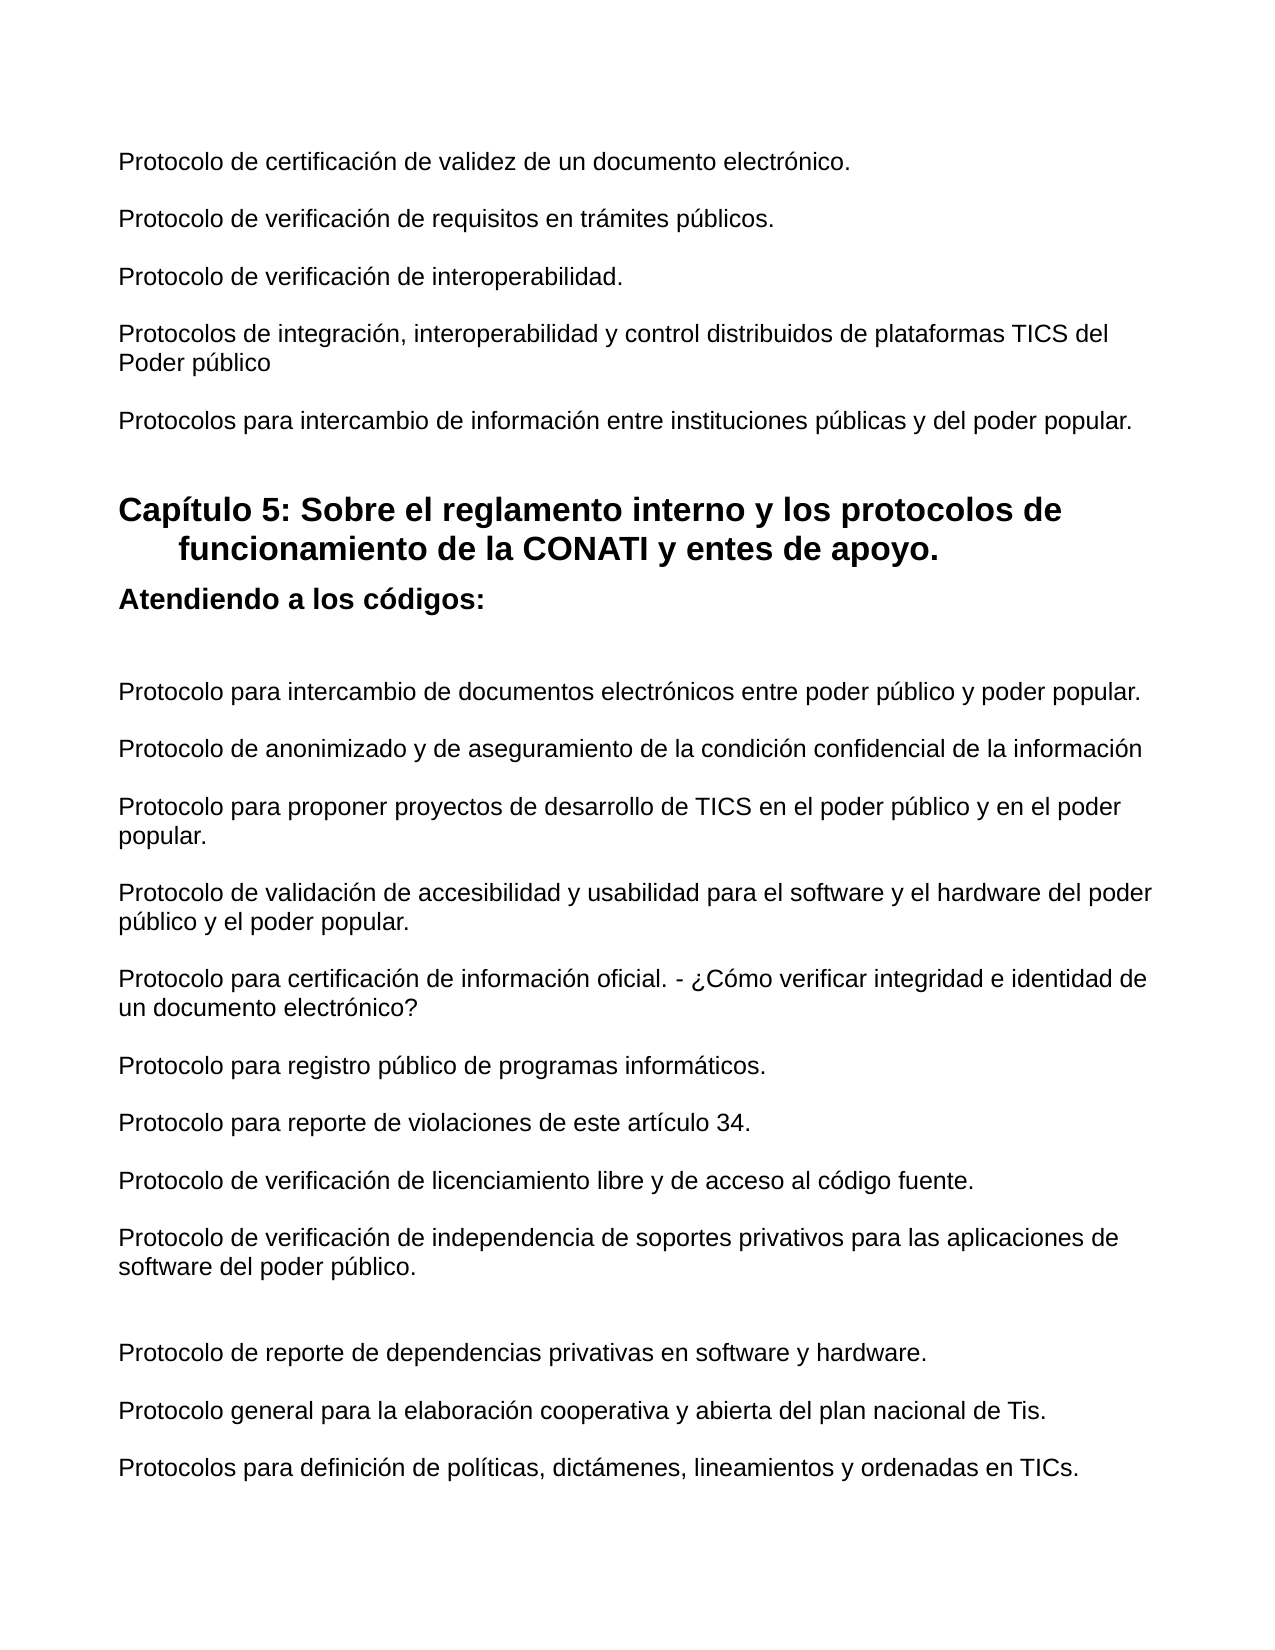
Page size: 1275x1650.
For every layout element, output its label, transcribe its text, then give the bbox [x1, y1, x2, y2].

text Protocolos de integración, interoperabilidad y control distribuidos de plataformas TICS del Poder público [118, 319, 1157, 377]
subtitle Capítulo 5: Sobre el reglamento interno y los protocolos de funcionamiento de la CONATI y entes de apoyo. [118, 490, 1157, 567]
text Protocolo de verificación de interoperabilidad. [118, 262, 1157, 291]
subtitle Atendiendo a los códigos: [118, 582, 1157, 615]
text Protocolos para definición de políticas, dictámenes, lineamientos y ordenadas en TICs. [118, 1453, 1157, 1482]
text Protocolo de verificación de independencia de soportes privativos para las aplicaciones de software del poder público. [118, 1223, 1157, 1281]
text Protocolo de verificación de licenciamiento libre y de acceso al código fuente. [118, 1166, 1157, 1194]
text Protocolo para proponer proyectos de desarrollo de TICS en el poder público y en el poder popular. [118, 792, 1157, 849]
text Protocolo de anonimizado y de aseguramiento de la condición confidencial de la información [118, 734, 1157, 763]
text Protocolos para intercambio de información entre instituciones públicas y del poder popular. [118, 406, 1157, 434]
text Protocolo para reporte de violaciones de este artículo 34. [118, 1108, 1157, 1137]
text Protocolo de reporte de dependencias privativas en software y hardware. [118, 1338, 1157, 1367]
text Protocolo de certificación de validez de un documento electrónico. [118, 147, 1157, 176]
text Protocolo de validación de accesibilidad y usabilidad para el software y el hardware del poder público y el poder popular. [118, 878, 1157, 936]
text Protocolo de verificación de requisitos en trámites públicos. [118, 204, 1157, 233]
text Protocolo para intercambio de documentos electrónicos entre poder público y poder popular. [118, 677, 1157, 706]
text Protocolo para registro público de programas informáticos. [118, 1051, 1157, 1079]
text Protocolo general para la elaboración cooperativa y abierta del plan nacional de Tis. [118, 1396, 1157, 1424]
text Protocolo para certificación de información oficial. - ¿Cómo verificar integridad e identidad de un documento electrónico? [118, 964, 1157, 1022]
